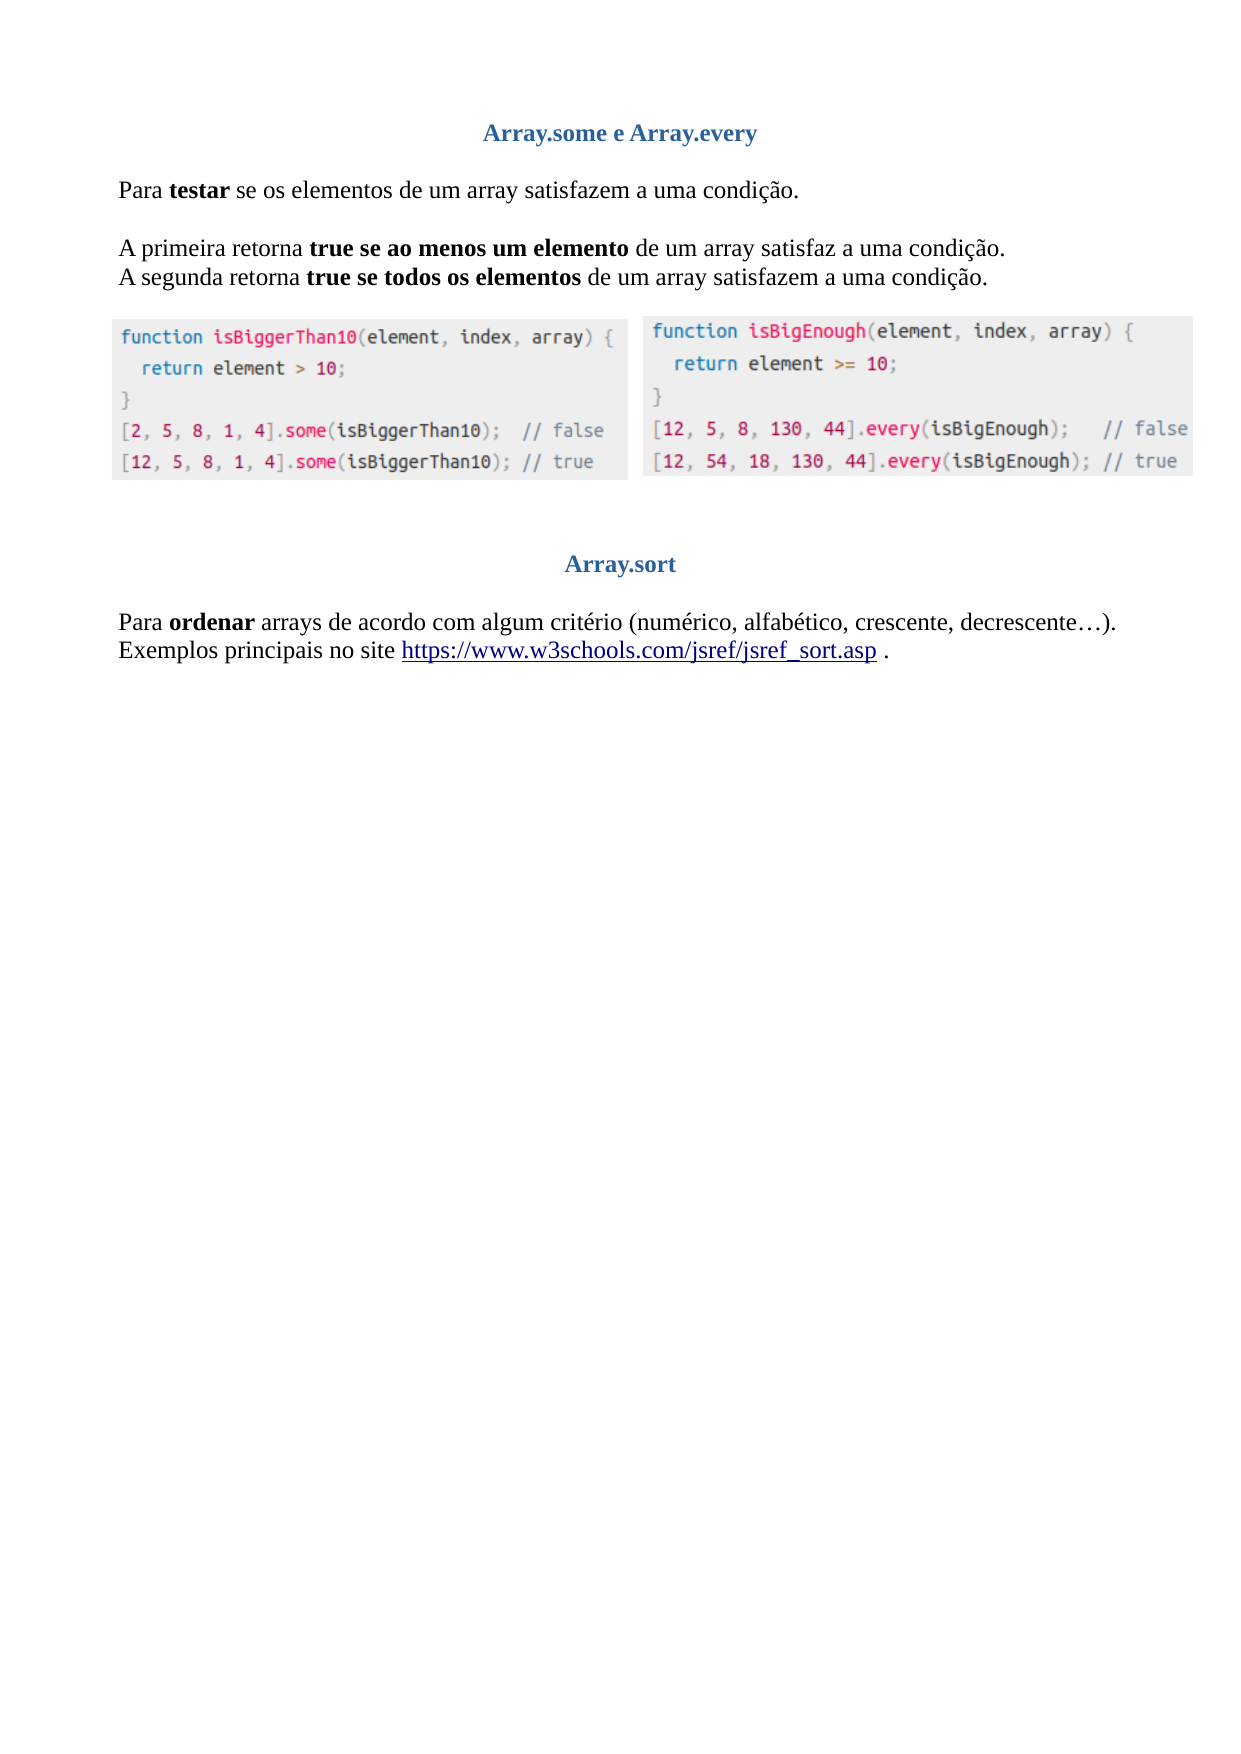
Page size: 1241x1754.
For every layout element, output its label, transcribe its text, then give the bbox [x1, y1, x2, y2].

text A segunda retorna true se todos os elementos de um array satisfazem a uma condição. [118, 262, 1122, 291]
text Para ordenar arrays de acordo com algum critério (numérico, alfabético, crescente, decrescente…). [118, 607, 1122, 636]
text Exemplos principais no site https://www.w3schools.com/jsref/jsref_sort.asp . [118, 636, 1122, 664]
text Para testar se os elementos de um array satisfazem a uma condição. [118, 176, 1122, 204]
text Array.some e Array.every [118, 118, 1122, 147]
text Array.sort [118, 549, 1122, 578]
picture [111, 319, 629, 480]
text A primeira retorna true se ao menos um elemento de um array satisfaz a uma condição. [118, 233, 1122, 262]
picture [642, 316, 1193, 476]
